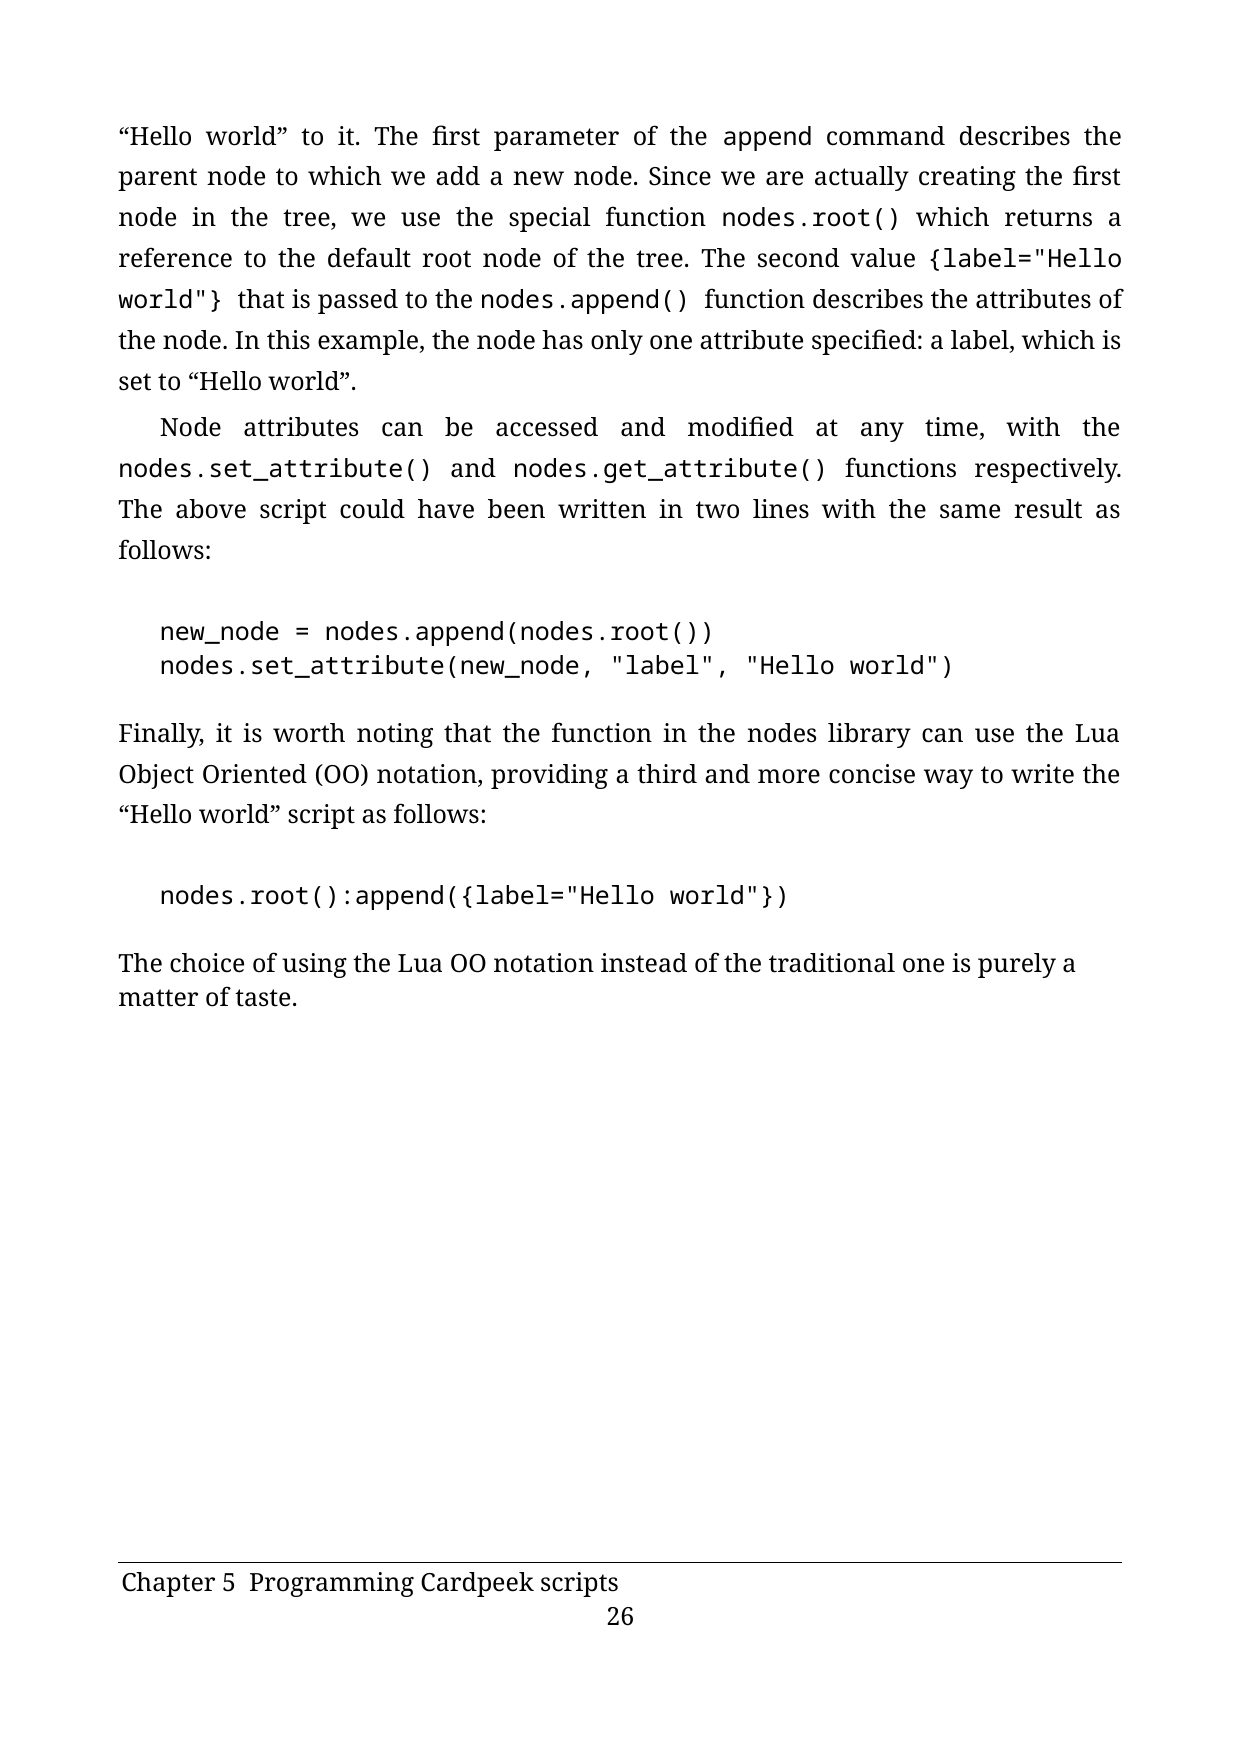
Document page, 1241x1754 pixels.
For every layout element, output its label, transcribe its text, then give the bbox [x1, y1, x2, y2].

text “Hello world” to it. The first parameter of the append command describes the parent node to which we add a new node. Since we are actually creating the first node in the tree, we use the special function nodes.root() which returns a reference to the default root node of the tree. The second value {label="Hello world"} that is passed to the nodes.append() function describes the attributes of the node. In this example, the node has only one attribute specified: a label, which is set to “Hello world”. [118, 118, 1122, 397]
text Node attributes can be accessed and modified at any time, with the nodes.set_attribute() and nodes.get_attribute() functions respectively. The above script could have been written in two lines with the same result as follows: [118, 410, 1122, 566]
text nodes.root():append({label="Hello world"}) [159, 878, 1122, 912]
text nodes.set_attribute(new_node, "label", "Hello world") [159, 647, 1122, 681]
text new_node = nodes.append(nodes.root()) [159, 613, 1122, 647]
text The choice of using the Lua OO notation instead of the traditional one is purely a matter of taste. [118, 946, 1122, 1014]
text Finally, it is worth noting that the function in the nodes library can use the Lua Object Oriented (OO) notation, providing a third and more concise way to write the “Hello world” script as follows: [118, 715, 1122, 831]
